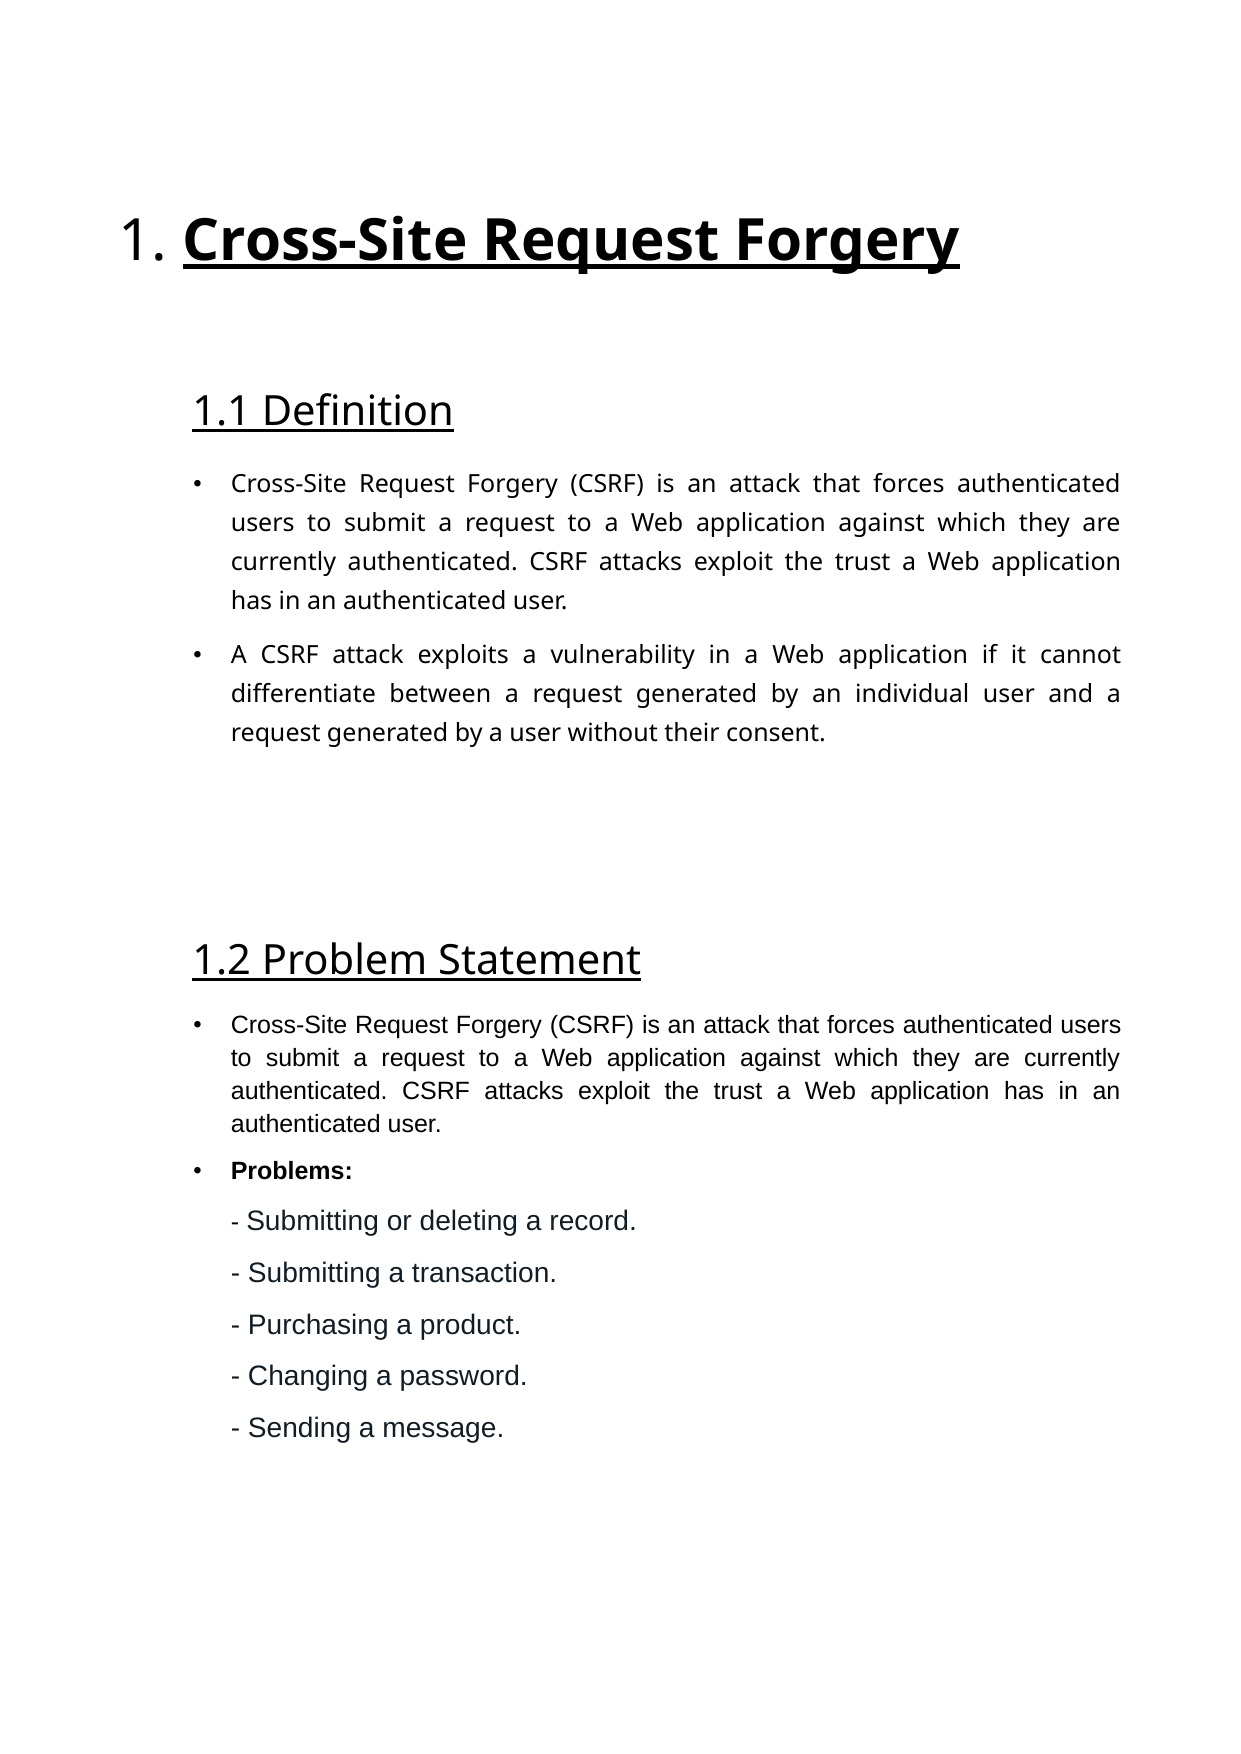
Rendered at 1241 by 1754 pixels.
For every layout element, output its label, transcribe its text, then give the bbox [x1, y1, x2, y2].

list - Changing a password. [193, 1359, 1122, 1392]
list - Purchasing a product. [193, 1308, 1122, 1340]
list Cross-Site Request Forgery (CSRF) is an attack that forces authenticated users to submit a request to a Web application against which they are currently authenticated. CSRF attacks exploit the trust a Web application has in an authenticated user. [193, 1009, 1122, 1137]
text 1.2 Problem Statement [118, 930, 1122, 987]
list - Sending a message. [193, 1411, 1122, 1443]
list A CSRF attack exploits a vulnerability in a Web application if it cannot differentiate between a request generated by an individual user and a request generated by a user without their consent. [193, 636, 1122, 749]
list - Submitting a transaction. [193, 1256, 1122, 1288]
subtitle 1. Cross-Site Request Forgery [118, 198, 1122, 277]
list Cross-Site Request Forgery (CSRF) is an attack that forces authenticated users to submit a request to a Web application against which they are currently authenticated. CSRF attacks exploit the trust a Web application has in an authenticated user. [193, 465, 1122, 617]
text 1.1 Definition [118, 372, 1122, 440]
list - Submitting or deleting a record. [193, 1204, 1122, 1236]
list Problems: [193, 1156, 1122, 1185]
